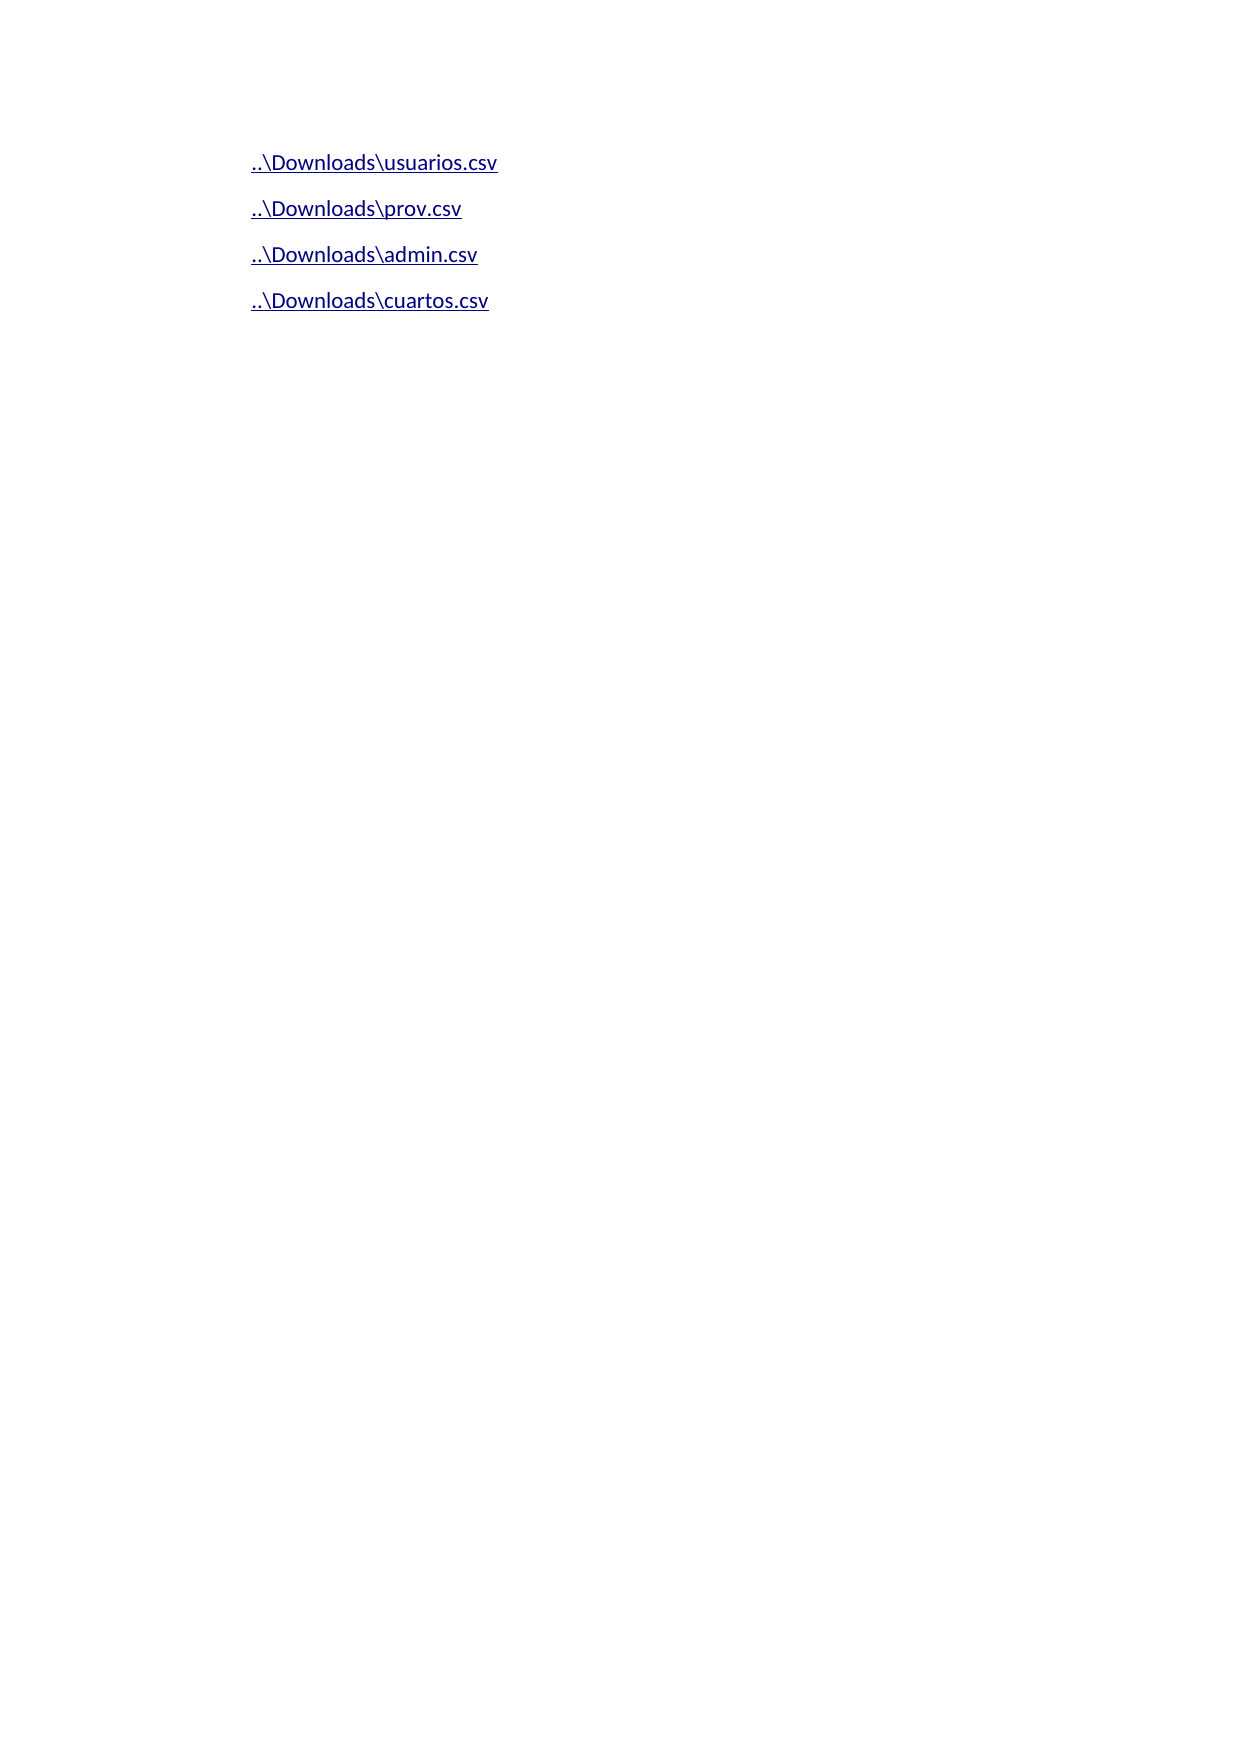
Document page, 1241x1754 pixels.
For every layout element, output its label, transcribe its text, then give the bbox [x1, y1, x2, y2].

text ..\Downloads\prov.csv [177, 194, 1063, 222]
text ..\Downloads\admin.csv [177, 240, 1063, 268]
text ..\Downloads\usuarios.csv [177, 148, 1063, 176]
text ..\Downloads\cuartos.csv [177, 286, 1063, 314]
